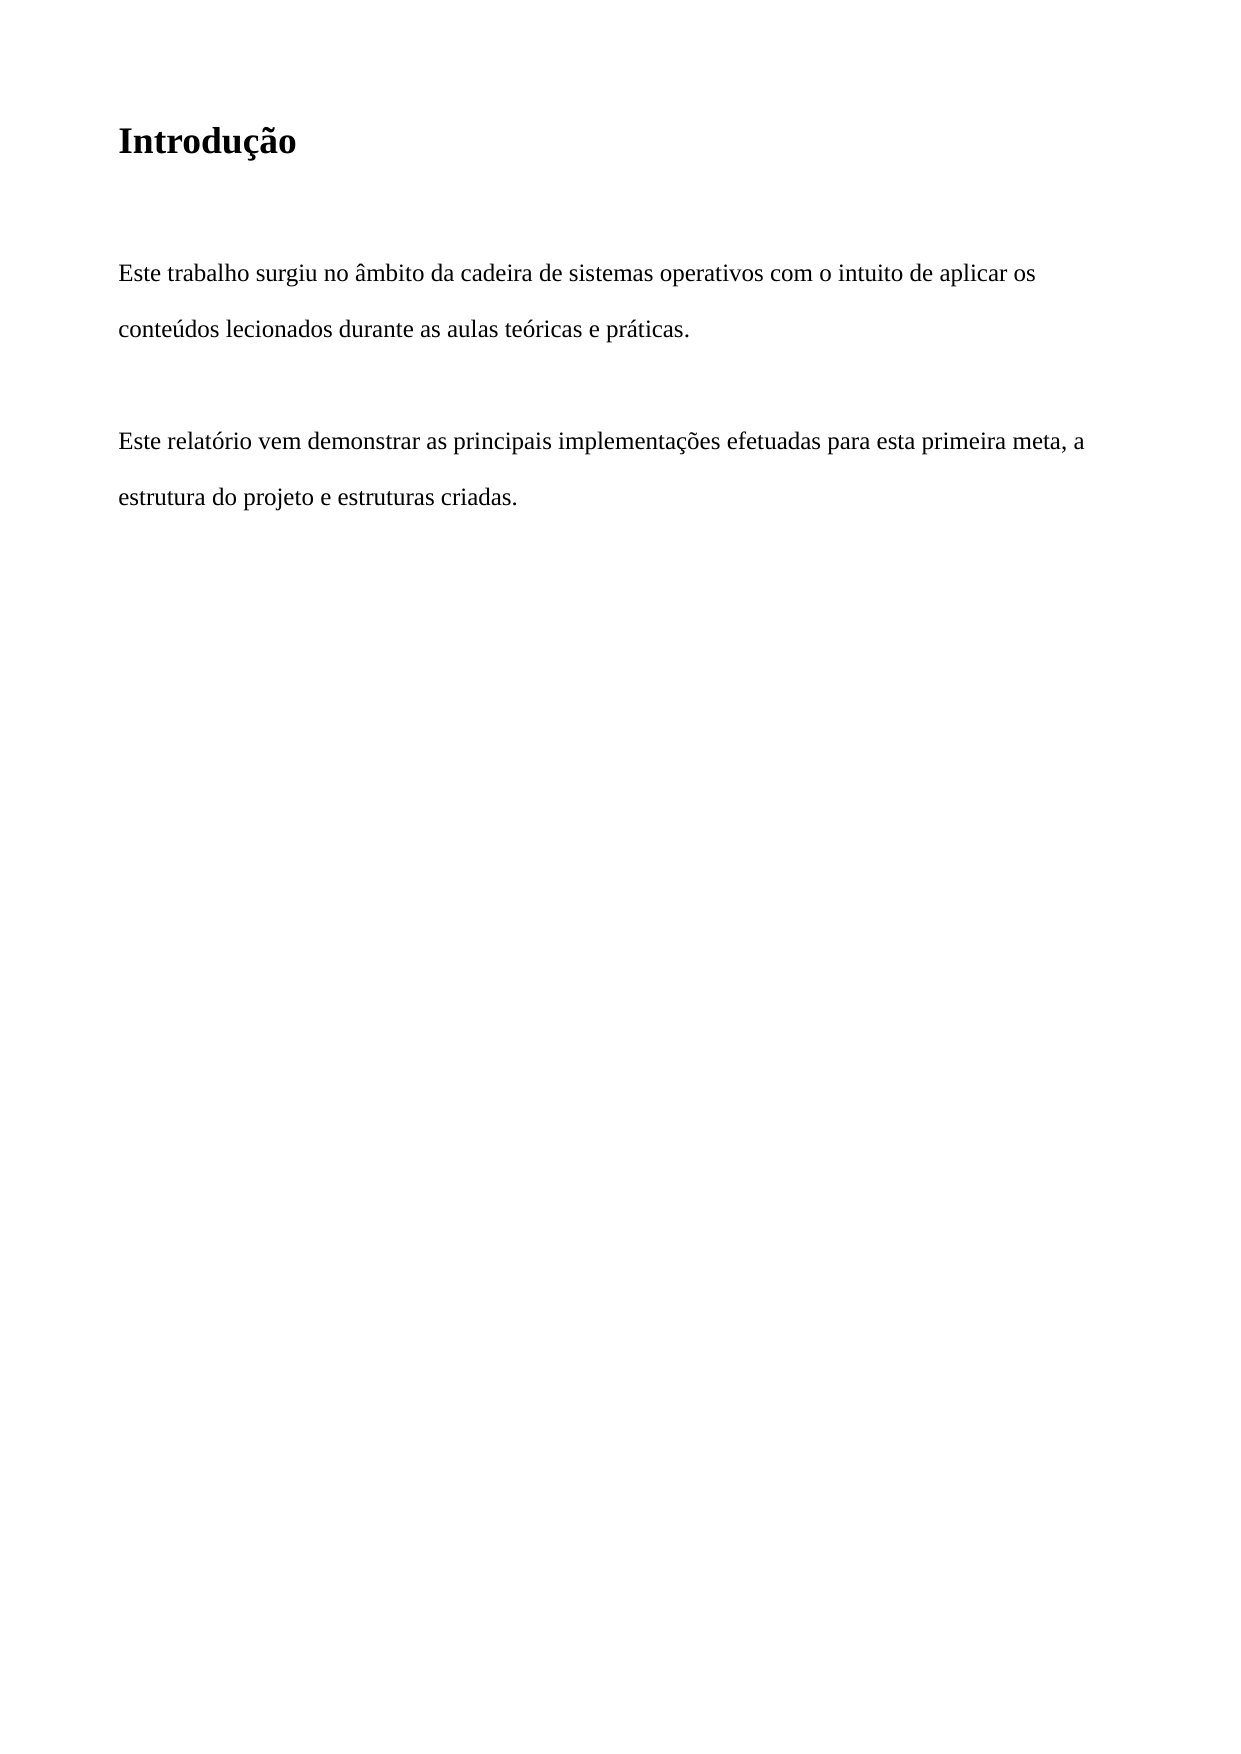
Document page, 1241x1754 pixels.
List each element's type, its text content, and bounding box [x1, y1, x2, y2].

title Este trabalho surgiu no âmbito da cadeira de sistemas operativos com o intuito de aplicar os conteúdos lecionados durante as aulas teóricas e práticas. [118, 258, 1122, 343]
text Este relatório vem demonstrar as principais implementações efetuadas para esta primeira meta, a estrutura do projeto e estruturas criadas. [118, 426, 1122, 511]
title Introdução [118, 118, 1122, 161]
